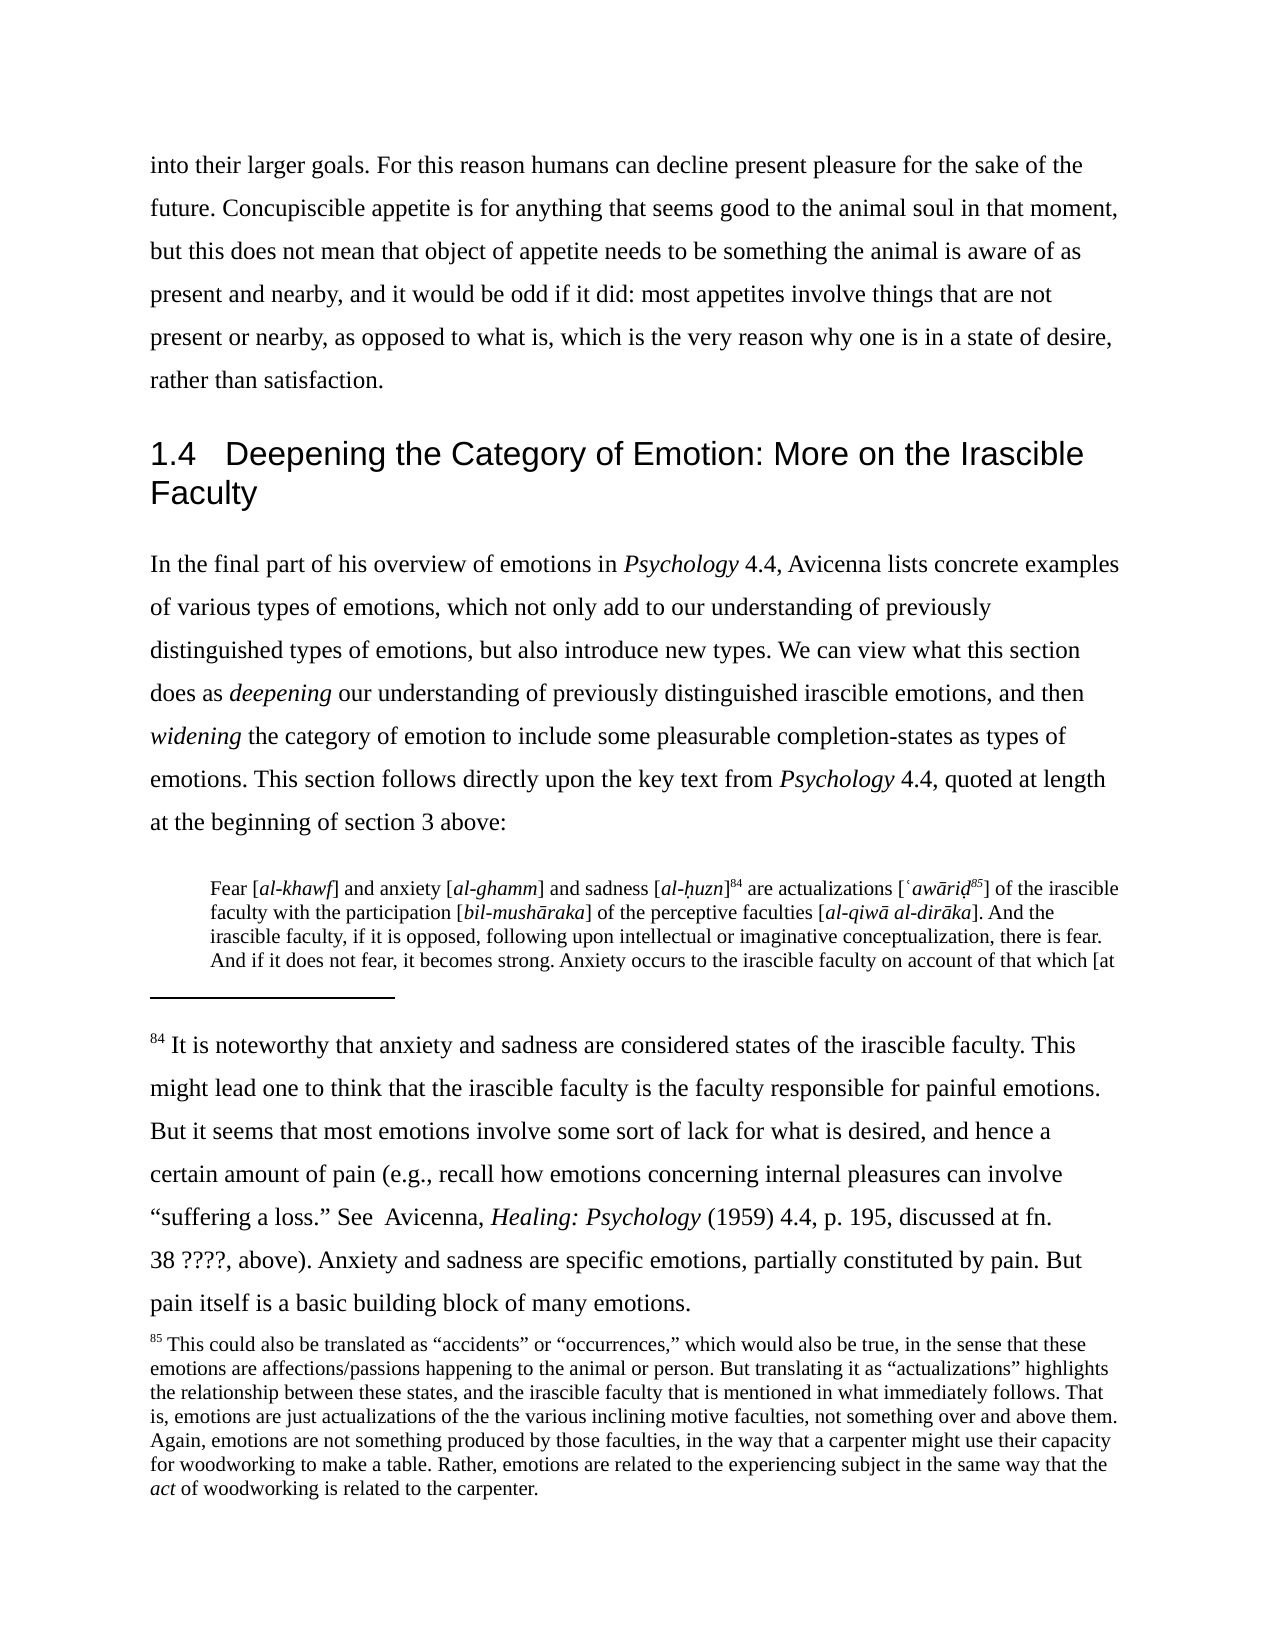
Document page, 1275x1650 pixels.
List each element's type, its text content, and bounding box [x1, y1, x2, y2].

subtitle 1.4 Deepening the Category of Emotion: More on the Irascible Faculty [150, 434, 1125, 511]
text into their larger goals. For this reason humans can decline present pleasure for the sake of the future. Concupiscible appetite is for anything that seems good to the animal soul in that moment, but this does not mean that object of appetite needs to be something the animal is aware of as present and nearby, and it would be odd if it did: most appetites involve things that are not present or nearby, as opposed to what is, which is the very reason why one is in a state of desire, rather than satisfaction. [150, 150, 1125, 394]
text In the final part of his overview of emotions in Psychology 4.4, Avicenna lists concrete examples of various types of emotions, which not only add to our understanding of previously distinguished types of emotions, but also introduce new types. We can view what this section does as deepening our understanding of previously distinguished irascible emotions, and then widening the category of emotion to include some pleasurable completion-states as types of emotions. This section follows directly upon the key text from Psychology 4.4, quoted at length at the beginning of section 3 above: [150, 549, 1125, 836]
text It is noteworthy that anxiety and sadness are considered states of the irascible faculty. This might lead one to think that the irascible faculty is the faculty responsible for painful emotions. But it seems that most emotions involve some sort of lack for what is desired, and hence a certain amount of pain (e.g., recall how emotions concerning internal pleasures can involve “suffering a loss.” See Avicenna, Healing: Psychology (1959) 4.4, p. 195, discussed at fn. 38 ????, above). Anxiety and sadness are specific emotions, partially constituted by pain. But pain itself is a basic building block of many emotions. [150, 1030, 1125, 1317]
text This could also be translated as “accidents” or “occurrences,” which would also be true, in the sense that these emotions are affections/passions happening to the animal or person. But translating it as “actualizations” highlights the relationship between these states, and the irascible faculty that is mentioned in what immediately follows. That is, emotions are just actualizations of the the various inclining motive faculties, not something over and above them. Again, emotions are not something produced by those faculties, in the way that a carpenter might use their capacity for woodworking to make a table. Rather, emotions are related to the experiencing subject in the same way that the act of woodworking is related to the carpenter. [150, 1332, 1125, 1500]
text Fear [al-khawf] and anxiety [al-ghamm] and sadness [al-ḥuzn] are actualizations [ʿawāriḍ] of the irascible faculty with the participation [bil-mushāraka] of the perceptive faculties [al-qiwā al-dirāka]. And the irascible faculty, if it is opposed, following upon intellectual or imaginative conceptualization, there is fear. And if it does not fear, it becomes strong. Anxiety occurs to the irascible faculty on account of that which [at [210, 876, 1125, 972]
